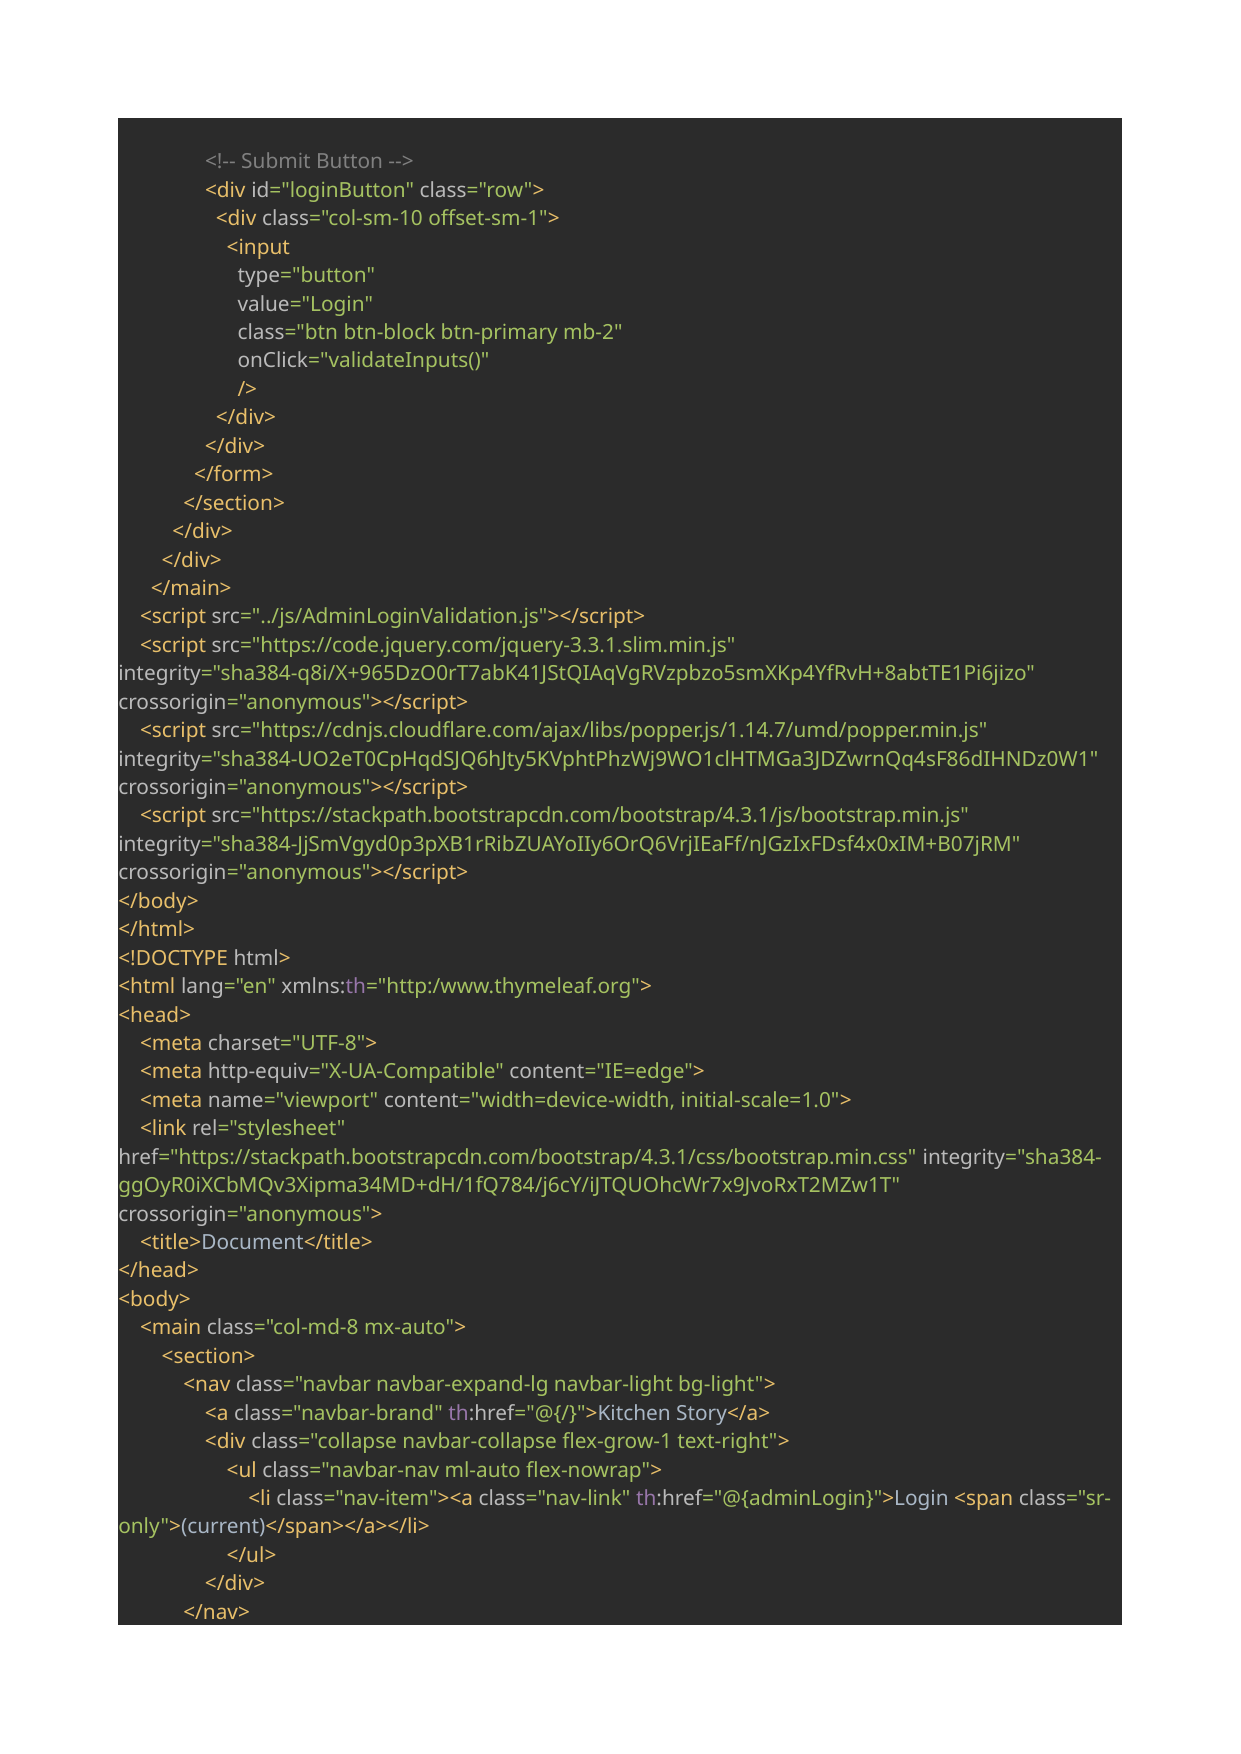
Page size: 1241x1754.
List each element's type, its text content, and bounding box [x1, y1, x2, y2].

text <!-- Submit Button --> <div id="loginButton" class="row"> <div class="col-sm-10 offset-sm-1"> <input type="button" value="Login" class="btn btn-block btn-primary mb-2" onClick="validateInputs()" /> </div> </div> </form> </section> </div> </div> </main> <script src="../js/AdminLoginValidation.js"></script> <script src="https://code.jquery.com/jquery-3.3.1.slim.min.js" integrity="sha384-q8i/X+965DzO0rT7abK41JStQIAqVgRVzpbzo5smXKp4YfRvH+8abtTE1Pi6jizo" crossorigin="anonymous"></script> <script src="https://cdnjs.cloudflare.com/ajax/libs/popper.js/1.14.7/umd/popper.min.js" integrity="sha384-UO2eT0CpHqdSJQ6hJty5KVphtPhzWj9WO1clHTMGa3JDZwrnQq4sF86dIHNDz0W1" crossorigin="anonymous"></script> <script src="https://stackpath.bootstrapcdn.com/bootstrap/4.3.1/js/bootstrap.min.js" integrity="sha384-JjSmVgyd0p3pXB1rRibZUAYoIIy6OrQ6VrjIEaFf/nJGzIxFDsf4x0xIM+B07jRM" crossorigin="anonymous"></script> </body> </html> [118, 118, 1122, 943]
text <!DOCTYPE html> <html lang="en" xmlns:th="http:/www.thymeleaf.org"> <head> <meta charset="UTF-8"> <meta http-equiv="X-UA-Compatible" content="IE=edge"> <meta name="viewport" content="width=device-width, initial-scale=1.0"> <link rel="stylesheet" href="https://stackpath.bootstrapcdn.com/bootstrap/4.3.1/css/bootstrap.min.css" integrity="sha384-ggOyR0iXCbMQv3Xipma34MD+dH/1fQ784/j6cY/iJTQUOhcWr7x9JvoRxT2MZw1T" crossorigin="anonymous"> <title>Document</title> </head> <body> <main class="col-md-8 mx-auto"> <section> <nav class="navbar navbar-expand-lg navbar-light bg-light"> <a class="navbar-brand" th:href="@{/}">Kitchen Story</a> <div class="collapse navbar-collapse flex-grow-1 text-right"> <ul class="navbar-nav ml-auto flex-nowrap"> <li class="nav-item"><a class="nav-link" th:href="@{adminLogin}">Login <span class="sr-only">(current)</span></a></li> </ul> </div> </nav> [118, 943, 1122, 1625]
